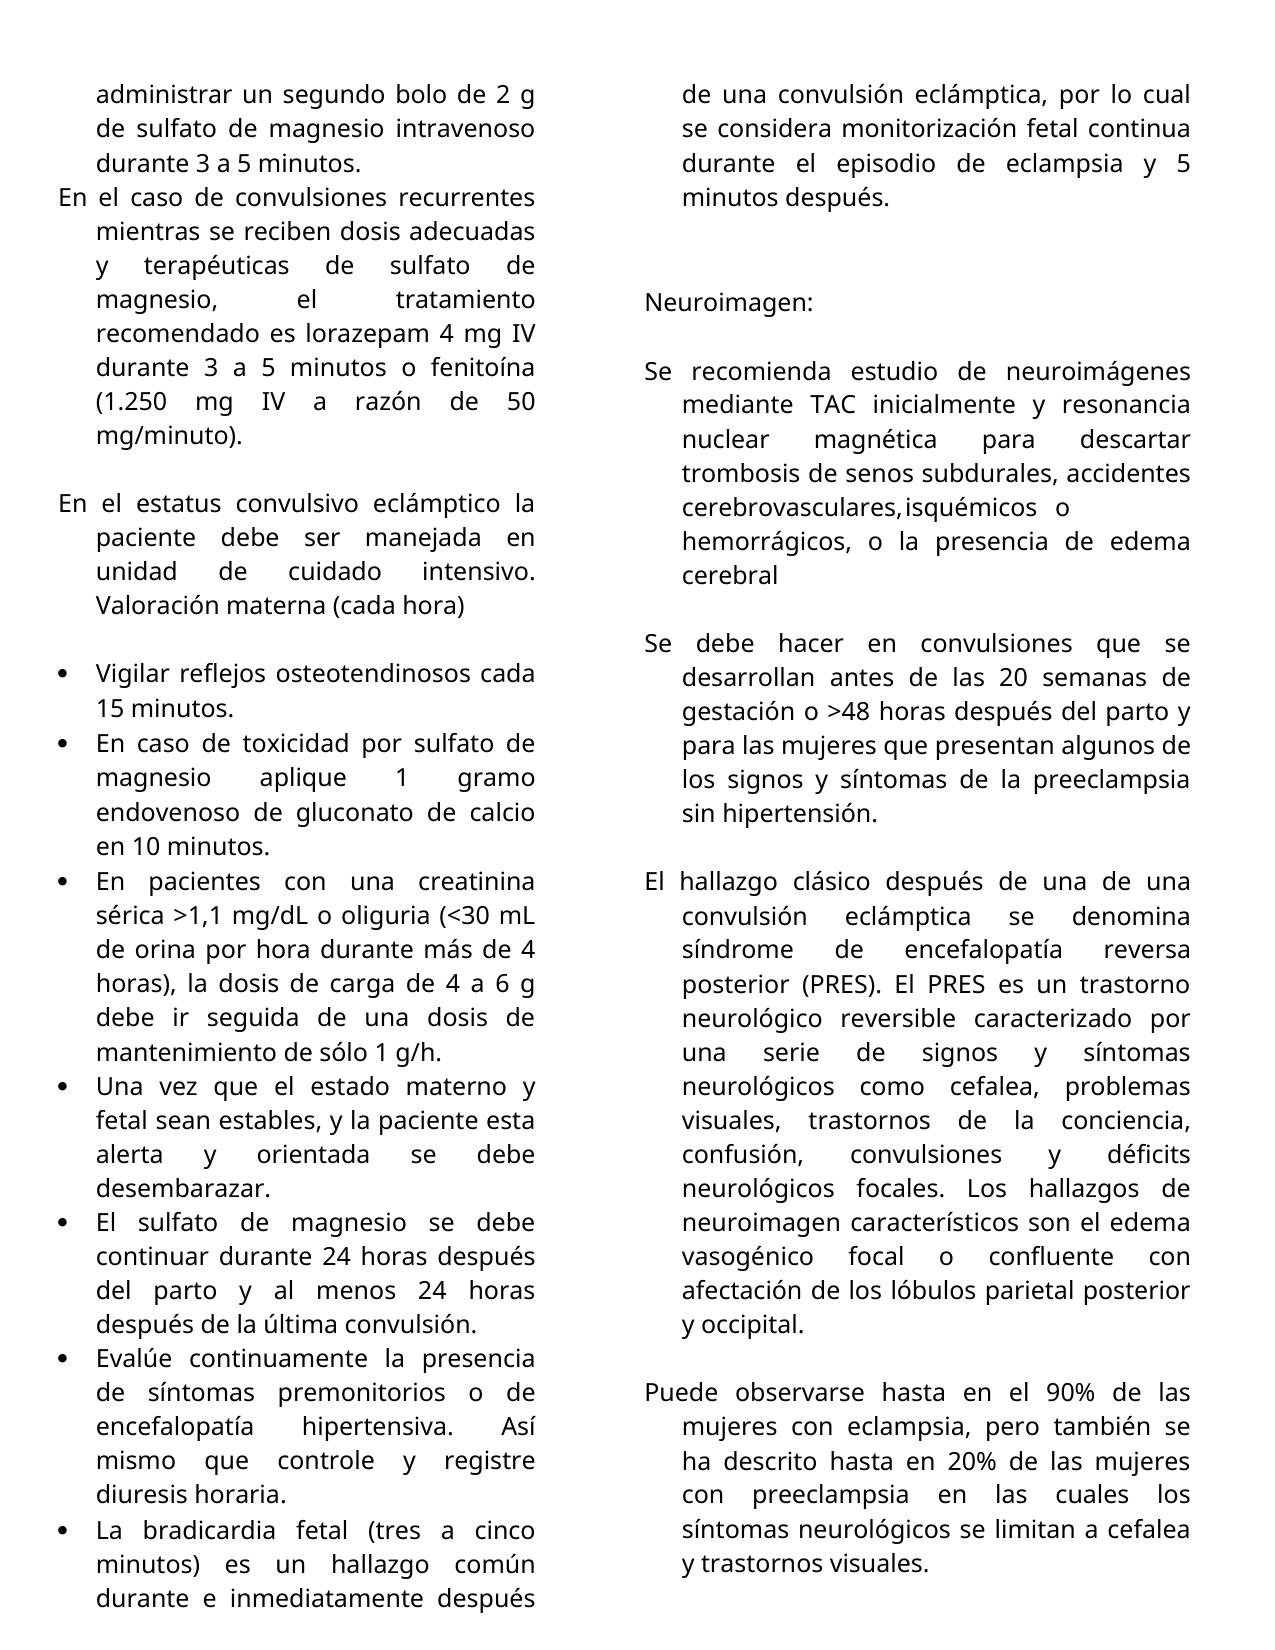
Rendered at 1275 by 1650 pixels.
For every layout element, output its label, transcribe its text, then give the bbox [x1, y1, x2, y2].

list El sulfato de magnesio se debe continuar durante 24 horas después del parto y al menos 24 horas después de la última convulsión. [58, 1204, 536, 1341]
text En el caso de convulsiones recurrentes mientras se reciben dosis adecuadas y terapéuticas de sulfato de magnesio, el tratamiento recomendado es lorazepam 4 mg IV durante 3 a 5 minutos o fenitoína (1.250 mg IV a razón de 50 mg/minuto). [58, 179, 536, 452]
list La bradicardia fetal (tres a cinco minutos) es un hallazgo común durante e inmediatamente después [58, 1513, 536, 1615]
text El hallazgo clásico después de una de una convulsión eclámptica se denomina síndrome de encefalopatía reversa posterior (PRES). El PRES es un trastorno neurológico reversible caracterizado por una serie de signos y síntomas neurológicos como cefalea, problemas visuales, trastornos de la conciencia, confusión, convulsiones y déficits neurológicos focales. Los hallazgos de neuroimagen característicos son el edema vasogénico focal o confluente con afectación de los lóbulos parietal posterior y occipital. [644, 864, 1191, 1341]
list Una vez que el estado materno y fetal sean estables, y la paciente esta alerta y orientada se debe desembarazar. [58, 1068, 536, 1204]
text En el estatus convulsivo eclámptico la paciente debe ser manejada en unidad de cuidado intensivo. Valoración materna (cada hora) [58, 486, 536, 622]
list En pacientes con una creatinina sérica >1,1 mg/dL o oliguria (<30 mL de orina por hora durante más de 4 horas), la dosis de carga de 4 a 6 g debe ir seguida de una dosis de mantenimiento de sólo 1 g/h. [58, 864, 536, 1068]
list de una convulsión eclámptica, por lo cual se considera monitorización fetal continua durante el episodio de eclampsia y 5 minutos después. [644, 77, 1191, 213]
list En caso de toxicidad por sulfato de magnesio aplique 1 gramo endovenoso de gluconato de calcio en 10 minutos. [58, 726, 536, 862]
text Se debe hacer en convulsiones que se desarrollan antes de las 20 semanas de gestación o >48 horas después del parto y para las mujeres que presentan algunos de los signos y síntomas de la preeclampsia sin hipertensión. [644, 626, 1191, 830]
list Evalúe continuamente la presencia de síntomas premonitorios o de encefalopatía hipertensiva. Así mismo que controle y registre diuresis horaria. [58, 1341, 536, 1511]
list Vigilar reflejos osteotendinosos cada 15 minutos. [58, 656, 536, 724]
text Puede observarse hasta en el 90% de las mujeres con eclampsia, pero también se ha descrito hasta en 20% de las mujeres con preeclampsia en las cuales los síntomas neurológicos se limitan a cefalea y trastornos visuales. [644, 1375, 1191, 1579]
text Se recomienda estudio de neuroimágenes mediante TAC inicialmente y resonancia nuclear magnética para descartar trombosis de senos subdurales, accidentes cerebrovasculares, isquémicos o hemorrágicos, o la presencia de edema cerebral [644, 353, 1191, 592]
text Neuroimagen: [644, 285, 1191, 319]
list administrar un segundo bolo de 2 g de sulfato de magnesio intravenoso durante 3 a 5 minutos. [58, 77, 536, 179]
